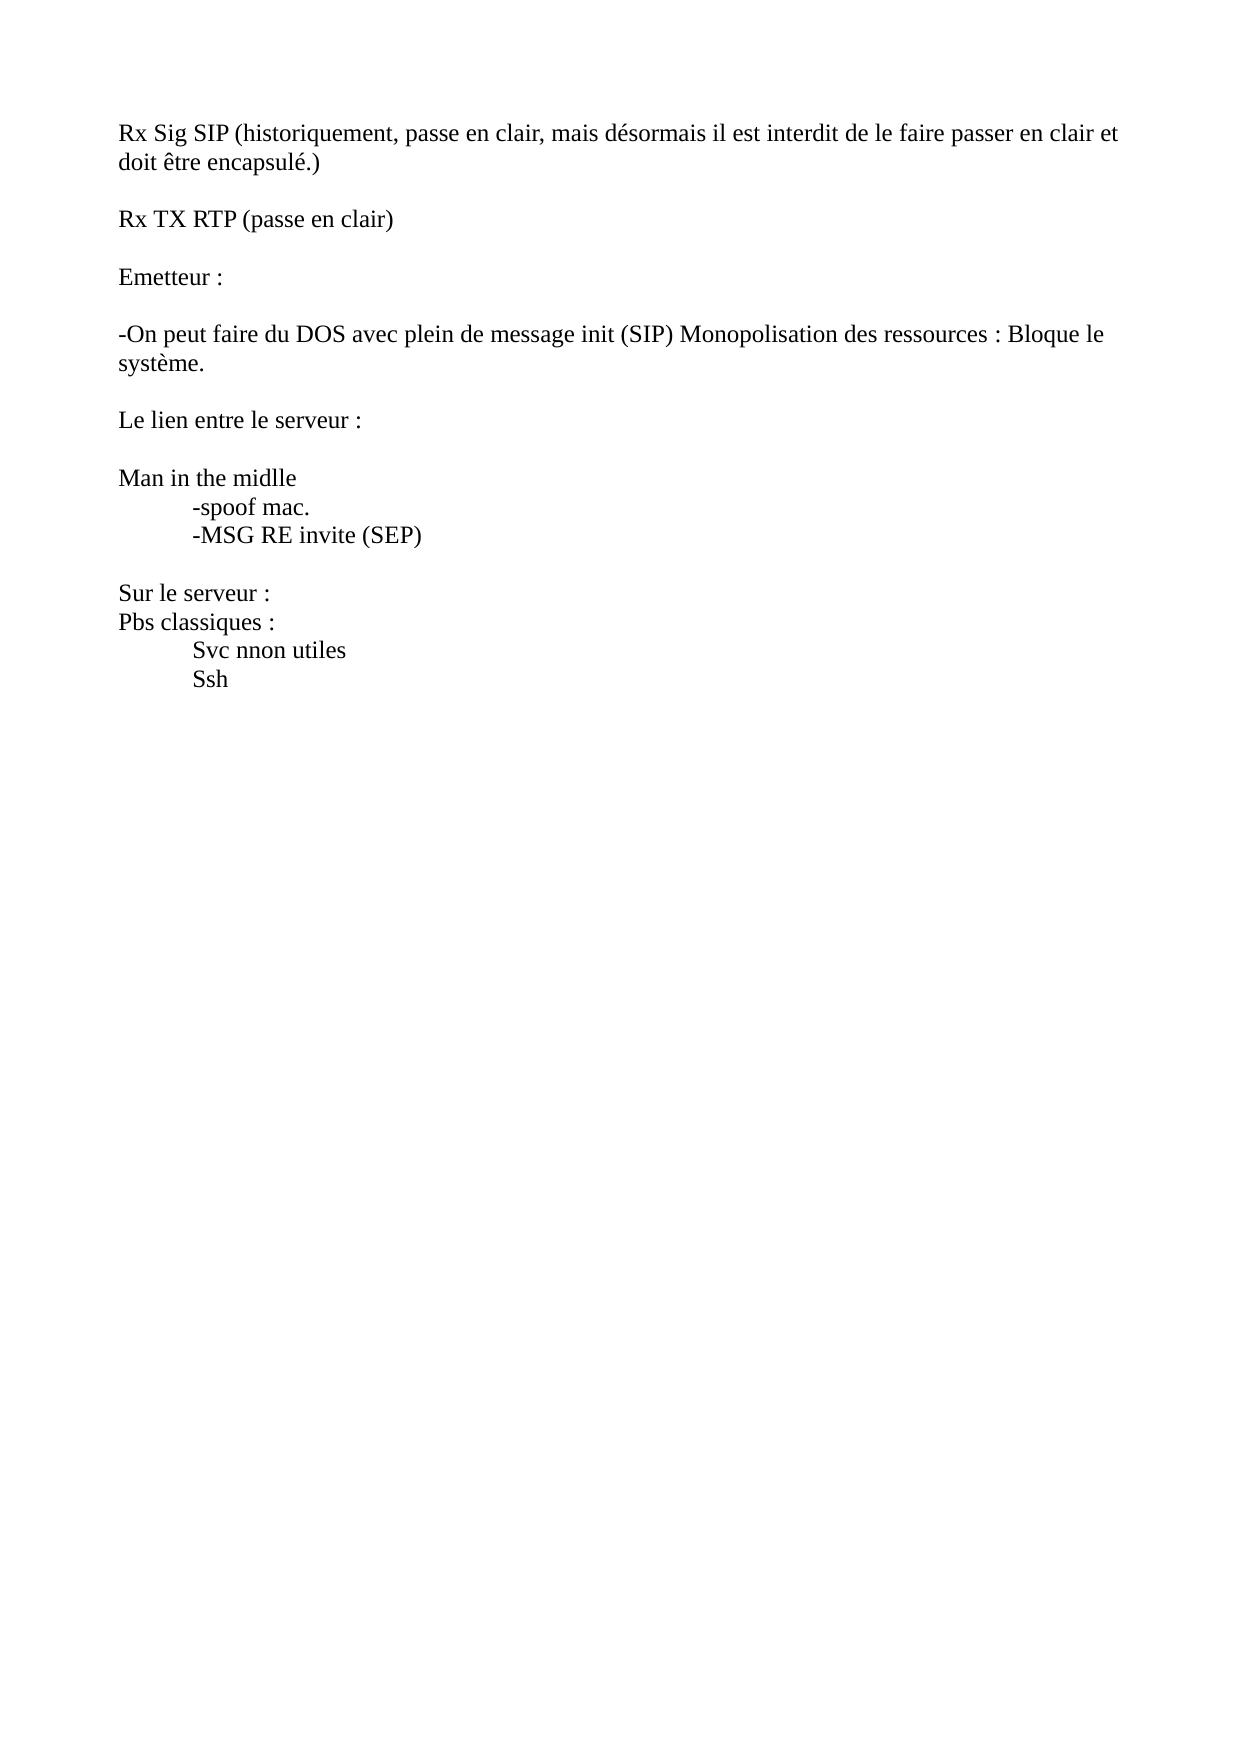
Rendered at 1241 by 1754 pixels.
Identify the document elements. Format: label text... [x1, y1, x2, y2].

text -MSG RE invite (SEP) [118, 521, 1122, 549]
text Emetteur : [118, 262, 1122, 291]
text -On peut faire du DOS avec plein de message init (SIP) Monopolisation des ressources : Bloque le système. [118, 319, 1122, 377]
text Rx TX RTP (passe en clair) [118, 204, 1122, 233]
text Svc nnon utiles [118, 636, 1122, 664]
text Pbs classiques : [118, 607, 1122, 636]
text -spoof mac. [118, 492, 1122, 521]
text Sur le serveur : [118, 578, 1122, 607]
text Le lien entre le serveur : [118, 406, 1122, 434]
text Man in the midlle [118, 463, 1122, 492]
text Ssh [118, 664, 1122, 693]
text Rx Sig SIP (historiquement, passe en clair, mais désormais il est interdit de le faire passer en clair et doit être encapsulé.) [118, 118, 1122, 176]
